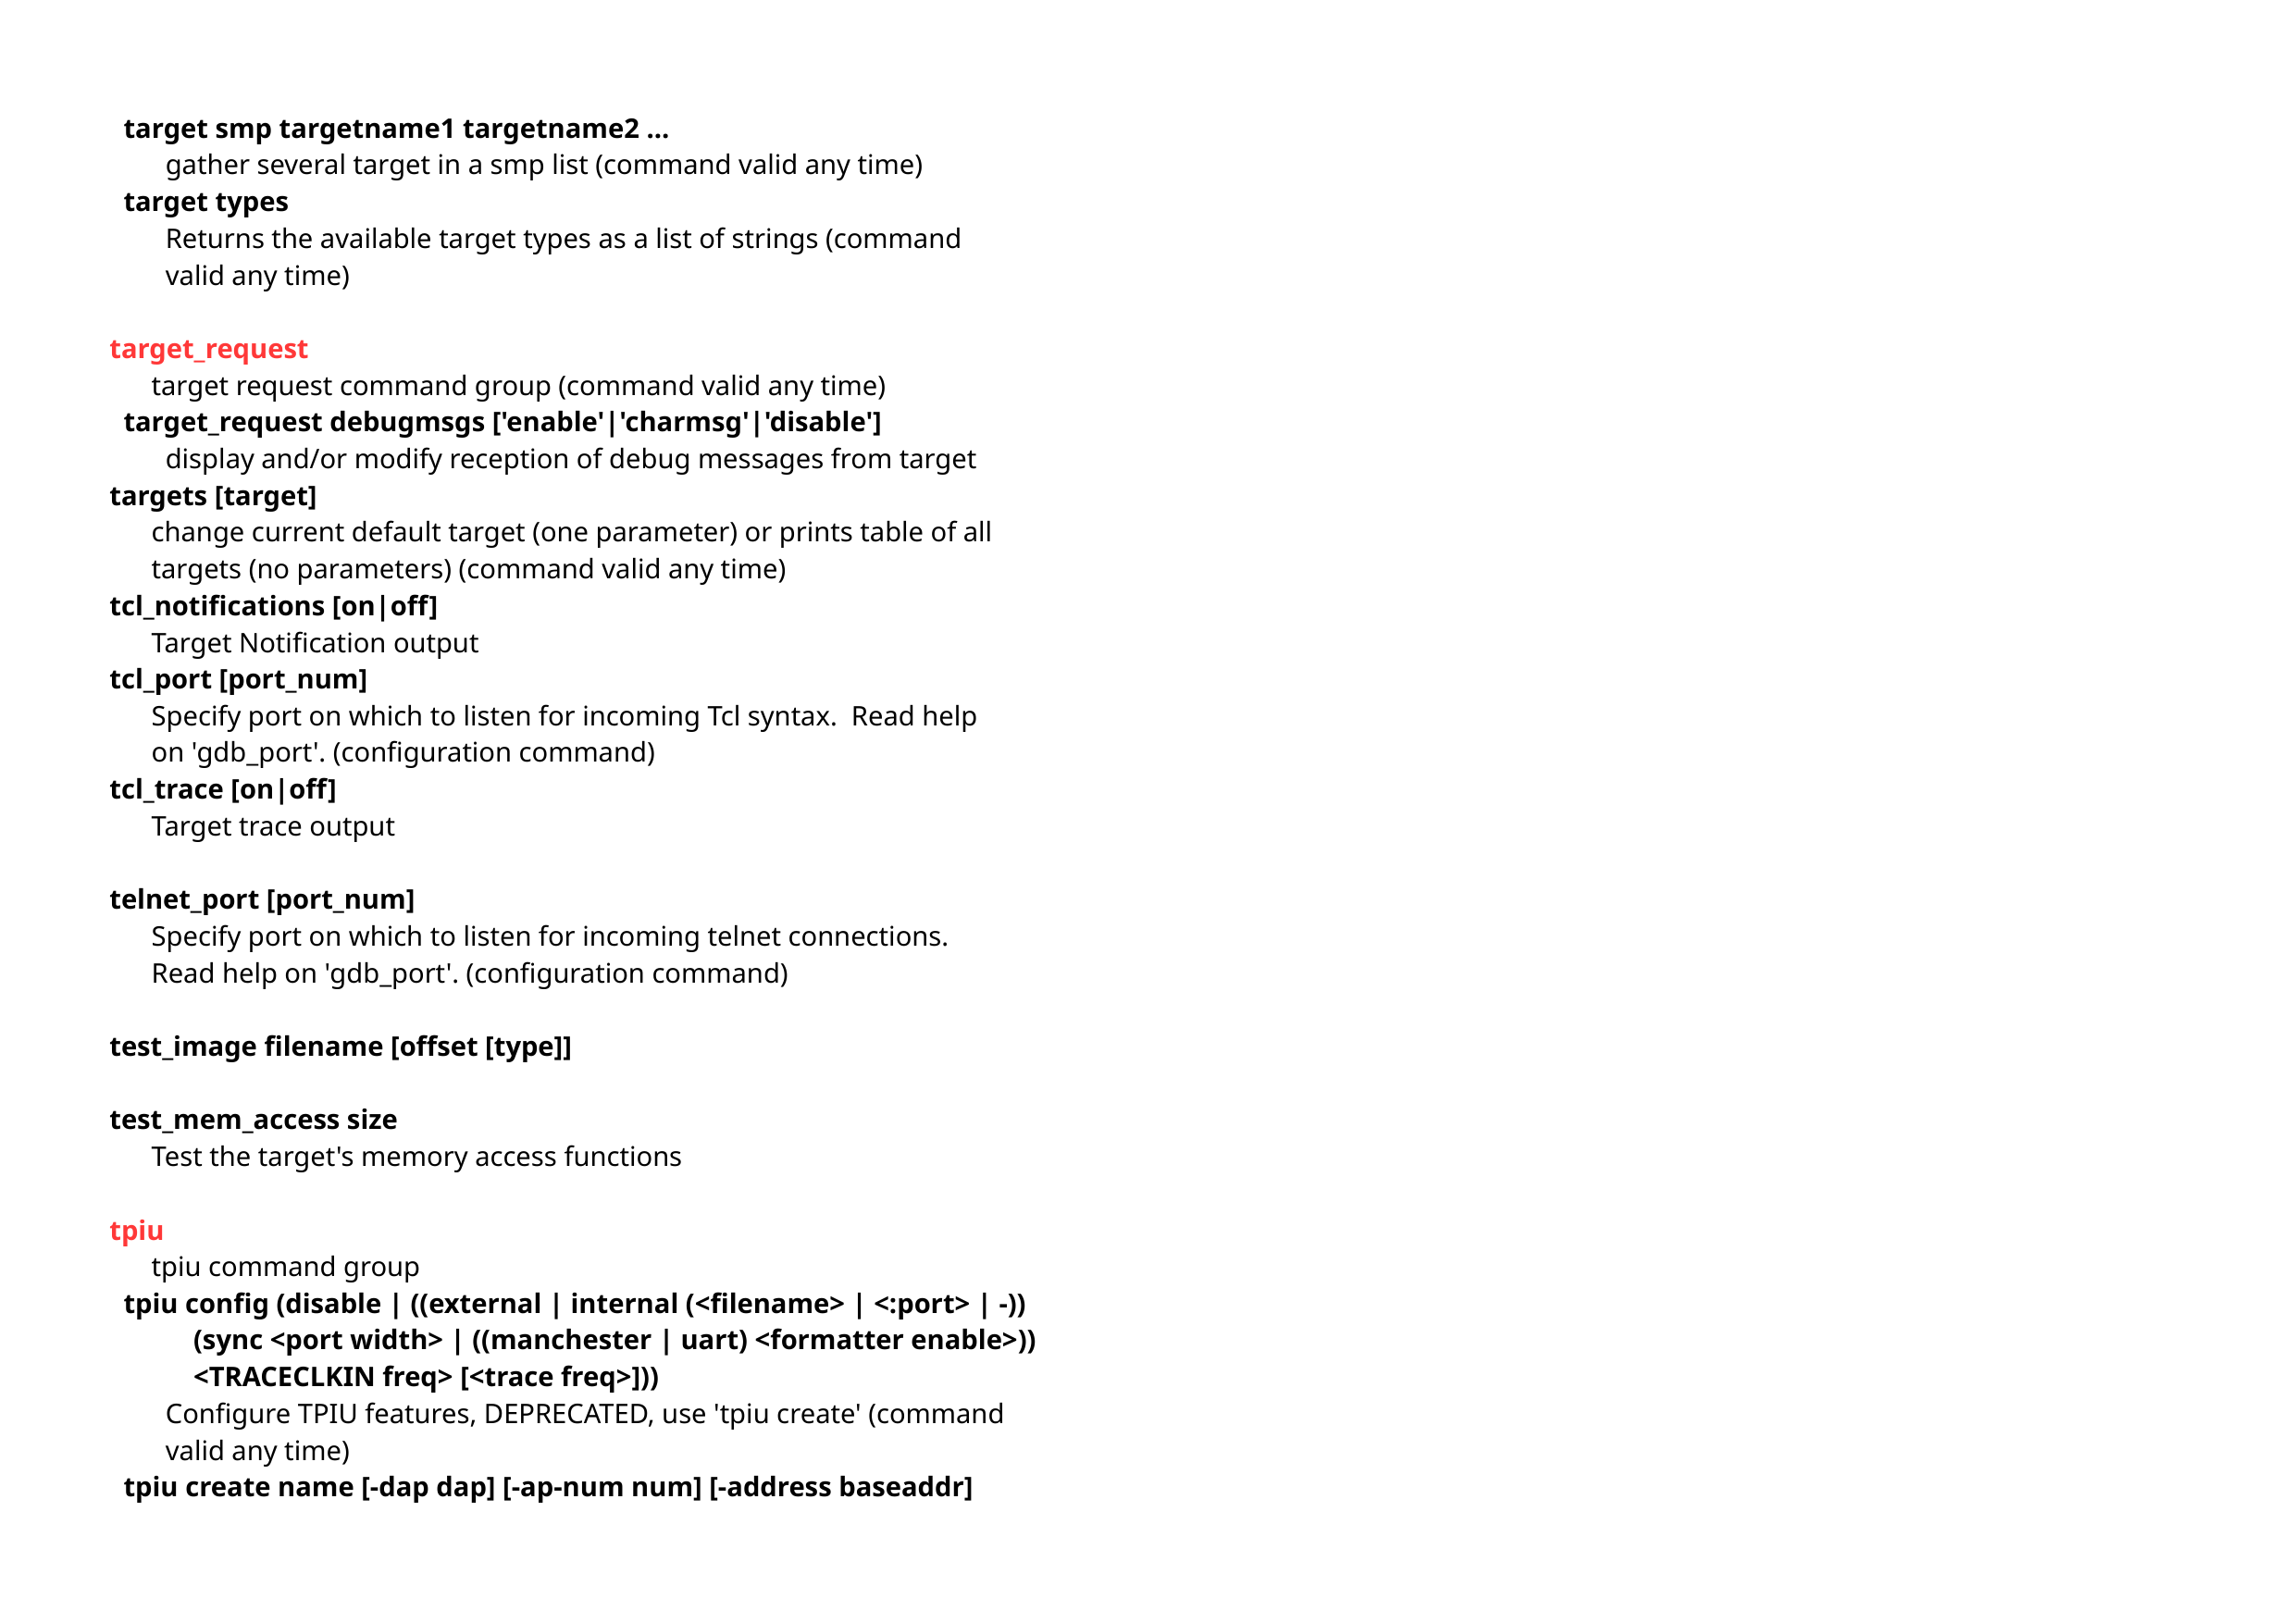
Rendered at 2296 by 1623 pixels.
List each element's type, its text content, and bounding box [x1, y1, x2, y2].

text target_request debugmsgs ['enable'|'charmsg'|'disable'] [109, 403, 2186, 440]
text Target Notification output [109, 624, 2186, 660]
text gather several target in a smp list (command valid any time) [109, 146, 2186, 182]
text tpiu command group [109, 1247, 2186, 1284]
text test_mem_access size [109, 1101, 2186, 1137]
text telnet_port [port_num] [109, 881, 2186, 917]
text Configure TPIU features, DEPRECATED, use 'tpiu create' (command [109, 1394, 2186, 1431]
text (sync <port width> | ((manchester | uart) <formatter enable>)) [109, 1321, 2186, 1357]
text on 'gdb_port'. (configuration command) [109, 734, 2186, 770]
text <TRACECLKIN freq> [<trace freq>])) [109, 1357, 2186, 1394]
text Specify port on which to listen for incoming Tcl syntax. Read help [109, 697, 2186, 734]
text change current default target (one parameter) or prints table of all [109, 514, 2186, 550]
text target_request [109, 329, 2186, 366]
text test_image filename [offset [type]] [109, 1027, 2186, 1064]
text Returns the available target types as a list of strings (command [109, 219, 2186, 256]
text target types [109, 182, 2186, 219]
text tcl_notifications [on|off] [109, 587, 2186, 624]
text Target trace output [109, 807, 2186, 844]
text display and/or modify reception of debug messages from target [109, 440, 2186, 477]
text tpiu [109, 1211, 2186, 1247]
text Read help on 'gdb_port'. (configuration command) [109, 954, 2186, 991]
text tpiu config (disable | ((external | internal (<filename> | <:port> | -)) [109, 1284, 2186, 1321]
text tcl_port [port_num] [109, 660, 2186, 697]
text valid any time) [109, 1431, 2186, 1468]
text valid any time) [109, 256, 2186, 293]
text targets [target] [109, 477, 2186, 514]
text target smp targetname1 targetname2 ... [109, 109, 2186, 146]
text target request command group (command valid any time) [109, 366, 2186, 403]
text Specify port on which to listen for incoming telnet connections. [109, 917, 2186, 954]
text tcl_trace [on|off] [109, 770, 2186, 807]
text targets (no parameters) (command valid any time) [109, 550, 2186, 587]
text tpiu create name [-dap dap] [-ap-num num] [-address baseaddr] [109, 1468, 2186, 1505]
text Test the target's memory access functions [109, 1137, 2186, 1174]
